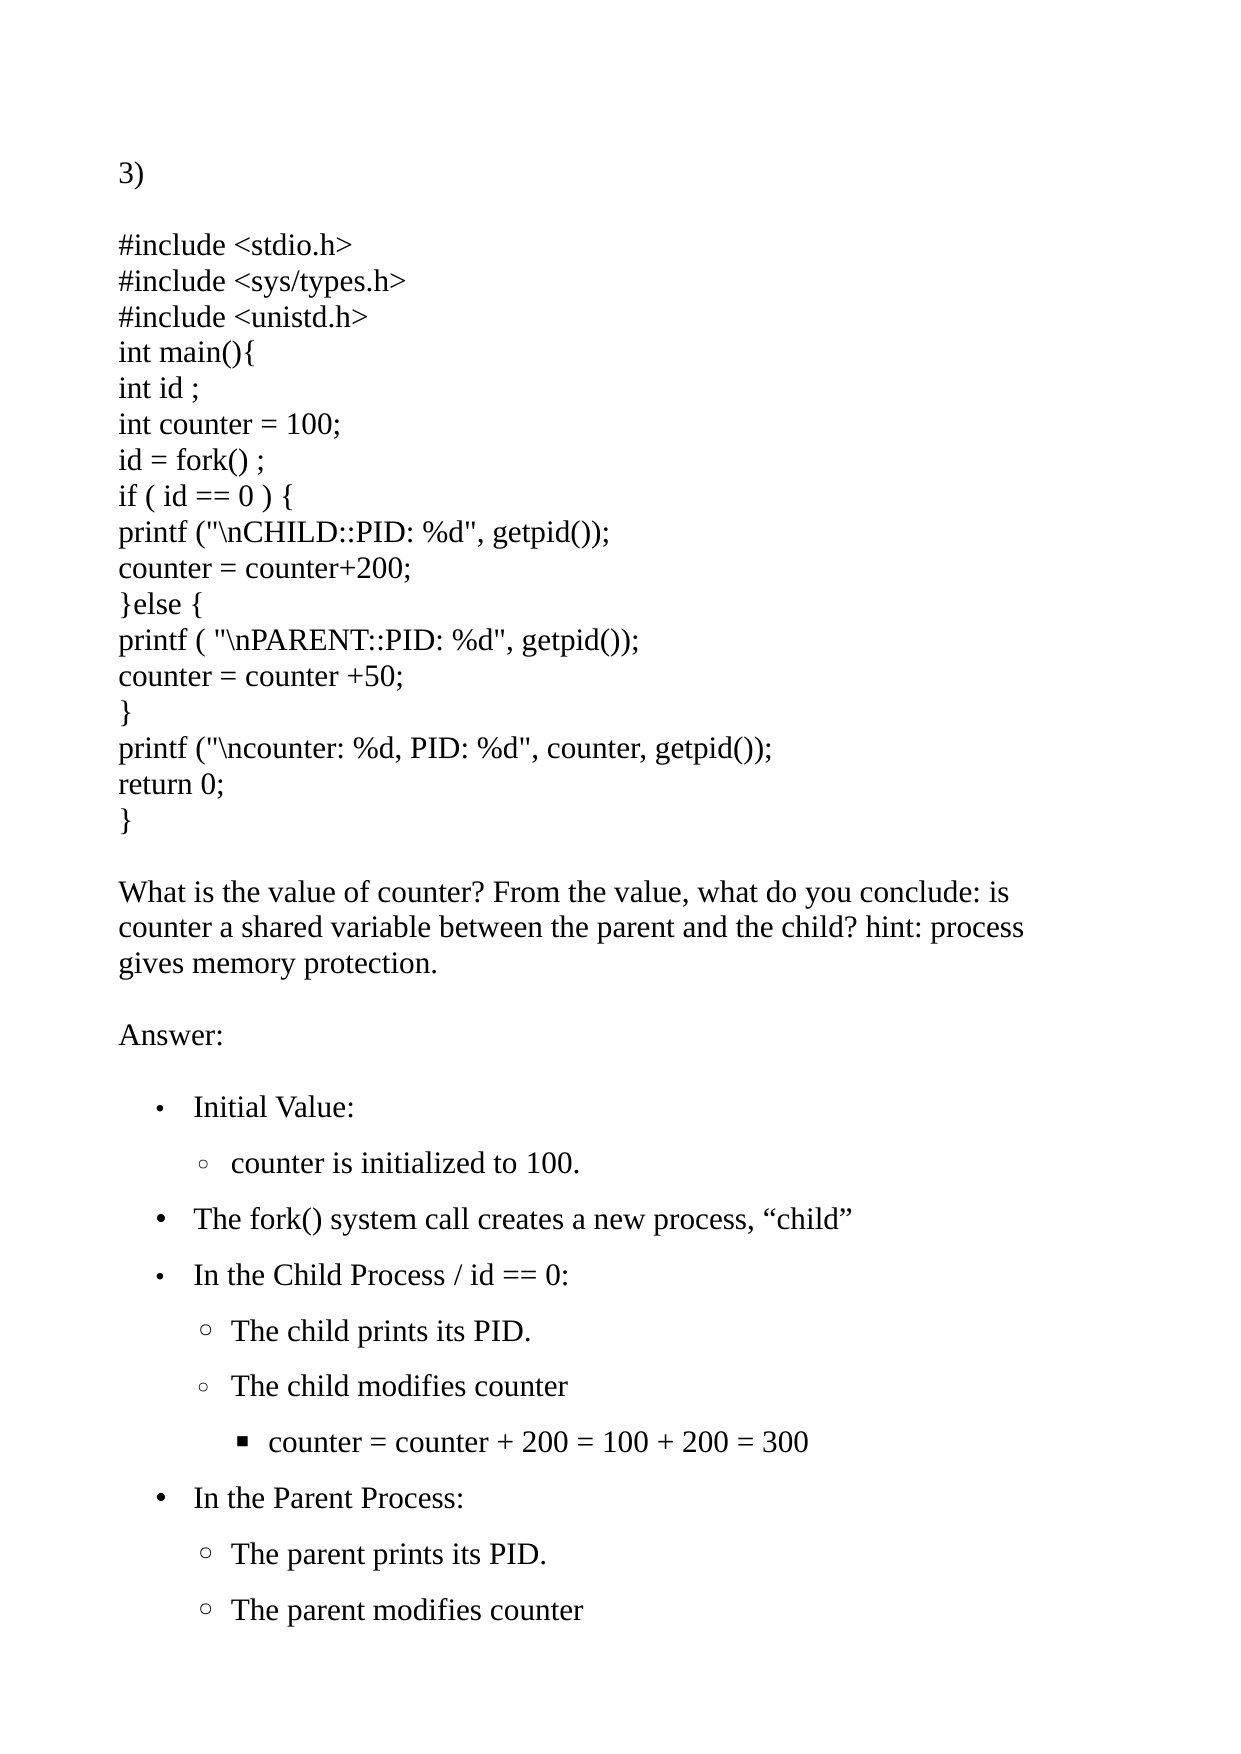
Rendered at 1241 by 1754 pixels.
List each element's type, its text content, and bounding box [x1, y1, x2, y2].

list The child prints its PID. [193, 1312, 1122, 1348]
text #include <stdio.h> [118, 226, 1122, 262]
list The parent modifies counter [193, 1591, 1122, 1627]
text return 0; [118, 765, 1122, 801]
text int id ; [118, 370, 1122, 406]
text What is the value of counter? From the value, what do you conclude: is [118, 873, 1122, 909]
text if ( id == 0 ) { [118, 477, 1122, 513]
text counter = counter+200; [118, 549, 1122, 585]
list The parent prints its PID. [193, 1535, 1122, 1571]
text printf ("\ncounter: %d, PID: %d", counter, getpid()); [118, 729, 1122, 765]
list In the Parent Process: [156, 1479, 1122, 1515]
list The fork() system call creates a new process, “child” [156, 1200, 1122, 1236]
text int main(){ [118, 334, 1122, 370]
list counter = counter + 200 = 100 + 200 = 300 [231, 1423, 1122, 1459]
list The child modifies counter [193, 1368, 1122, 1403]
list In the Child Process / id == 0: [156, 1256, 1122, 1292]
text } [118, 693, 1122, 729]
text printf ("\nCHILD::PID: %d", getpid()); [118, 513, 1122, 549]
text } [118, 801, 1122, 837]
text Answer: [118, 1017, 1122, 1052]
list counter is initialized to 100. [193, 1144, 1122, 1180]
text 3) [118, 154, 1122, 190]
text int counter = 100; [118, 406, 1122, 442]
text #include <unistd.h> [118, 298, 1122, 334]
text counter a shared variable between the parent and the child? hint: process [118, 909, 1122, 945]
text printf ( "\nPARENT::PID: %d", getpid()); [118, 621, 1122, 657]
text #include <sys/types.h> [118, 262, 1122, 298]
text gives memory protection. [118, 945, 1122, 981]
text id = fork() ; [118, 442, 1122, 477]
text counter = counter +50; [118, 657, 1122, 693]
list Initial Value: [156, 1088, 1122, 1124]
text }else { [118, 585, 1122, 621]
